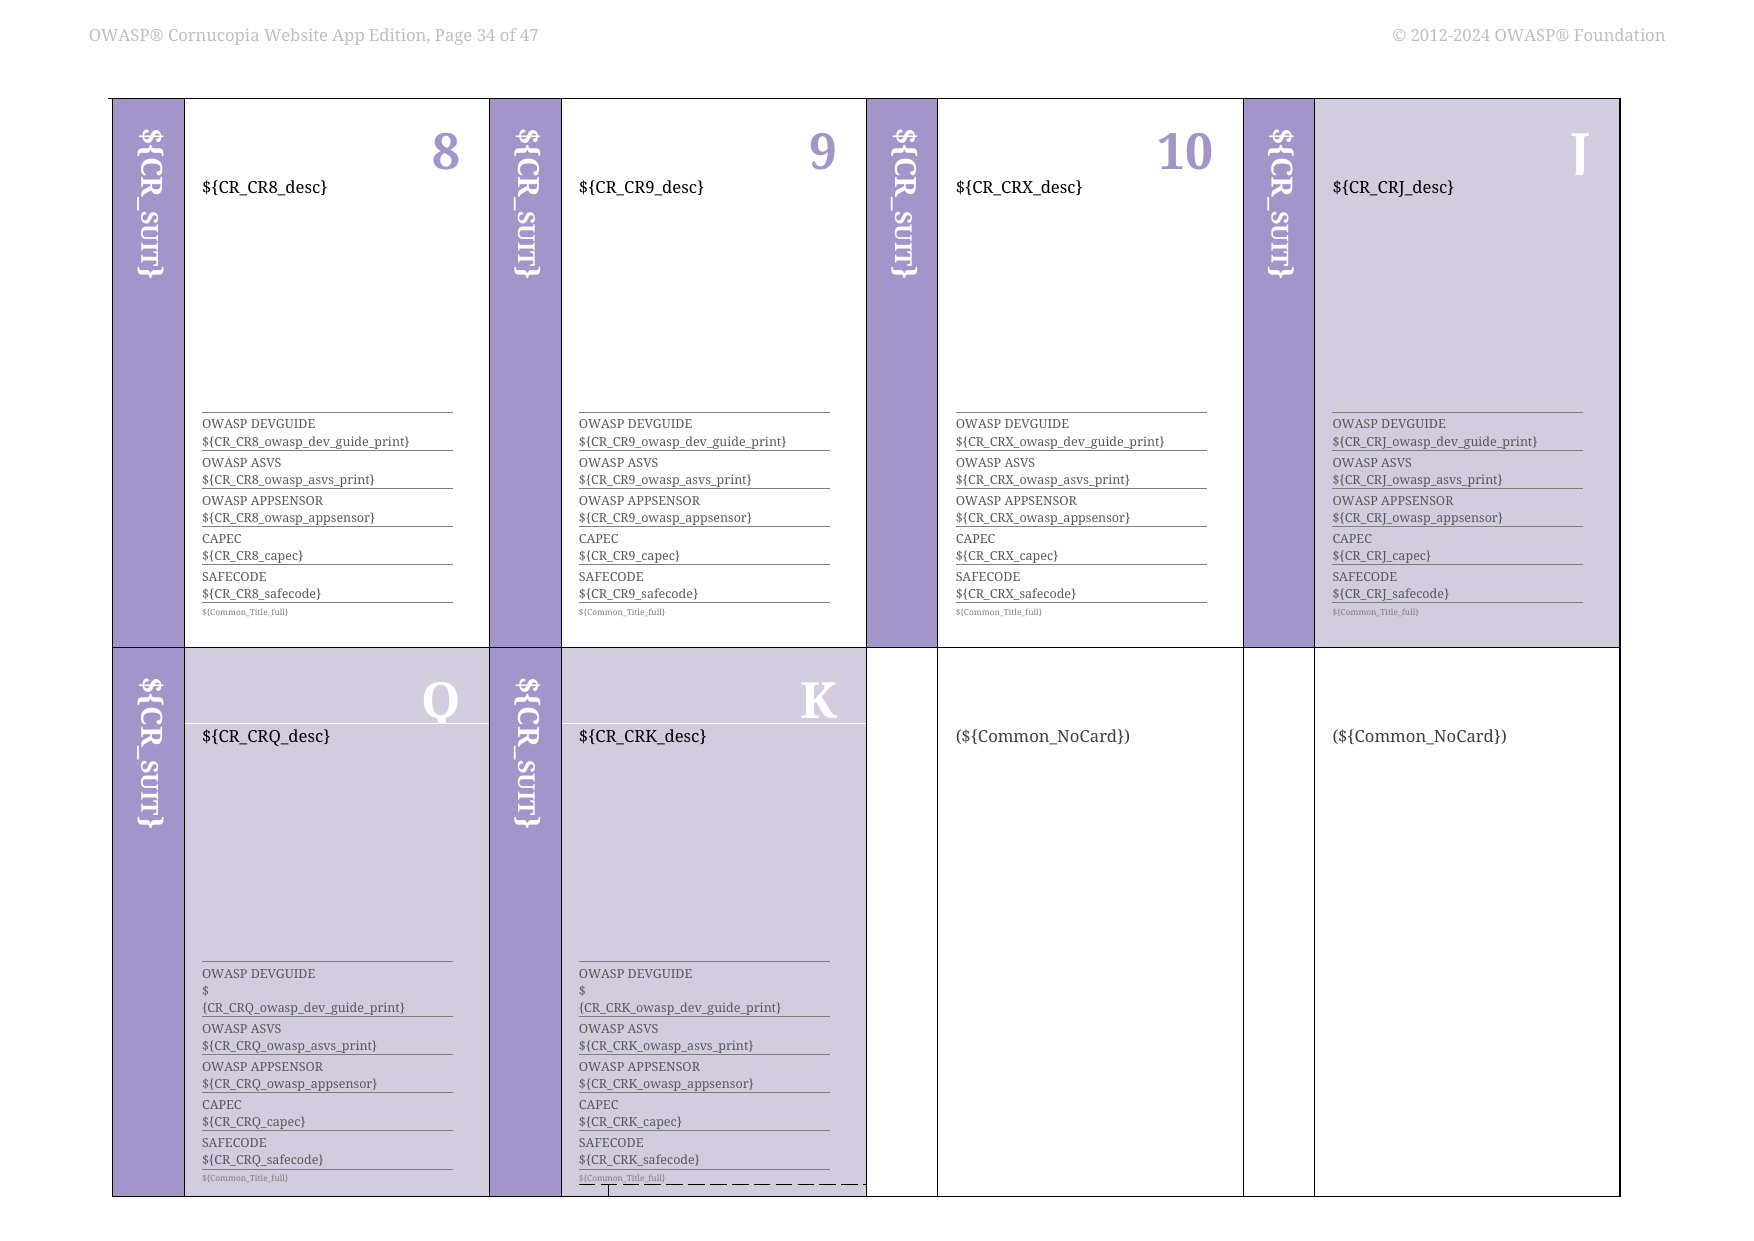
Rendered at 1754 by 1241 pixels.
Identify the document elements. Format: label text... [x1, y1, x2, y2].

table_header ${CR_suit} [490, 99, 561, 647]
table_header ${CR_suit} [1244, 99, 1314, 647]
table_cell ${CR_suit} [490, 648, 561, 1196]
table_header [579, 1184, 608, 1196]
table_cell ${CR_CR9_desc} [562, 174, 866, 411]
table_header ${CR_suit} [113, 99, 184, 647]
table_cell [562, 411, 866, 647]
table_header 10 [938, 99, 1243, 174]
table_cell ${Common_Title_full} [1332, 603, 1583, 617]
table_cell [938, 411, 1243, 647]
table_header OWASP DEVGUIDE ${CR_CR8_owasp_dev_guide_print} [202, 413, 453, 450]
table_cell SAFECODE ${CR_CRX_safecode} [956, 565, 1207, 602]
table_header 8 [185, 99, 489, 174]
table_cell OWASP ASVS ${CR_CRQ_owasp_asvs_print} [202, 1017, 453, 1054]
table_cell OWASP ASVS ${CR_CR8_owasp_asvs_print} [202, 451, 453, 488]
table_cell [938, 648, 1243, 723]
table_cell (${Common_NoCard}) [938, 724, 1243, 960]
table_cell OWASP ASVS ${CR_CRJ_owasp_asvs_print} [1332, 451, 1583, 488]
table_cell ${CR_CRJ_desc} [1315, 174, 1619, 411]
table_cell ${Common_Title_full} [202, 603, 453, 617]
table_cell ${CR_CRX_desc} [938, 174, 1243, 411]
table_header [108, 99, 112, 1196]
table_cell ${CR_suit} [113, 648, 184, 1196]
table_cell [185, 411, 489, 647]
table_cell [1315, 960, 1619, 1196]
table_cell OWASP APPSENSOR ${CR_CR9_owasp_appsensor} [579, 489, 830, 526]
table_header OWASP DEVGUIDE ${CR_CRJ_owasp_dev_guide_print} [1332, 413, 1583, 450]
table_cell [1315, 648, 1619, 723]
table_header OWASP DEVGUIDE ${CR_CR9_owasp_dev_guide_print} [579, 413, 830, 450]
table_header OWASP DEVGUIDE ${CR_CRQ_owasp_dev_guide_print} [202, 962, 453, 1016]
table_cell OWASP ASVS ${CR_CRX_owasp_asvs_print} [956, 451, 1207, 488]
table_cell CAPEC ${CR_CR9_capec} [579, 527, 830, 564]
table_cell OWASP APPSENSOR ${CR_CR8_owasp_appsensor} [202, 489, 453, 526]
table_cell CAPEC ${CR_CRK_capec} [579, 1093, 830, 1130]
table_header 9 [562, 99, 866, 174]
table_cell CAPEC ${CR_CRJ_capec} [1332, 527, 1583, 564]
table_cell ${Common_Title_full} [202, 1170, 453, 1184]
table_cell OWASP ASVS ${CR_CRK_owasp_asvs_print} [579, 1017, 830, 1054]
table_header OWASP DEVGUIDE ${CR_CRK_owasp_dev_guide_print} [579, 962, 830, 1016]
table_cell SAFECODE ${CR_CRJ_safecode} [1332, 565, 1583, 602]
table_cell OWASP APPSENSOR ${CR_CRX_owasp_appsensor} [956, 489, 1207, 526]
table_cell K [562, 648, 866, 723]
table_cell OWASP APPSENSOR ${CR_CRJ_owasp_appsensor} [1332, 489, 1583, 526]
table_cell [867, 648, 937, 1196]
table_cell SAFECODE ${CR_CR8_safecode} [202, 565, 453, 602]
table_cell ${Common_Title_full} [956, 603, 1207, 617]
table_cell ${CR_CR8_desc} [185, 174, 489, 411]
table_cell [1315, 411, 1619, 647]
table_cell ${Common_Title_full} [579, 603, 830, 617]
table_cell [1244, 648, 1314, 1196]
table_cell OWASP ASVS ${CR_CR9_owasp_asvs_print} [579, 451, 830, 488]
table_cell ${CR_CRK_desc} [562, 724, 866, 960]
table_cell ${Common_Title_full} [579, 1170, 830, 1184]
table_cell [938, 960, 1243, 1196]
table_cell SAFECODE ${CR_CRQ_safecode} [202, 1131, 453, 1168]
table_cell SAFECODE ${CR_CRK_safecode} [579, 1131, 830, 1168]
table_cell CAPEC ${CR_CRQ_capec} [202, 1093, 453, 1130]
table_cell [562, 960, 866, 1196]
table_cell Q [185, 648, 489, 723]
table_cell ${CR_CRQ_desc} [185, 724, 489, 960]
table_cell OWASP APPSENSOR ${CR_CRK_owasp_appsensor} [579, 1055, 830, 1092]
table_cell [185, 960, 489, 1196]
table_cell OWASP APPSENSOR ${CR_CRQ_owasp_appsensor} [202, 1055, 453, 1092]
table_cell CAPEC ${CR_CRX_capec} [956, 527, 1207, 564]
table_header [609, 1184, 866, 1196]
table_cell (${Common_NoCard}) [1315, 724, 1619, 960]
table_cell SAFECODE ${CR_CR9_safecode} [579, 565, 830, 602]
table_header J [1315, 99, 1619, 174]
table_header OWASP DEVGUIDE ${CR_CRX_owasp_dev_guide_print} [956, 413, 1207, 450]
table_cell CAPEC ${CR_CR8_capec} [202, 527, 453, 564]
table_header ${CR_suit} [867, 99, 937, 647]
